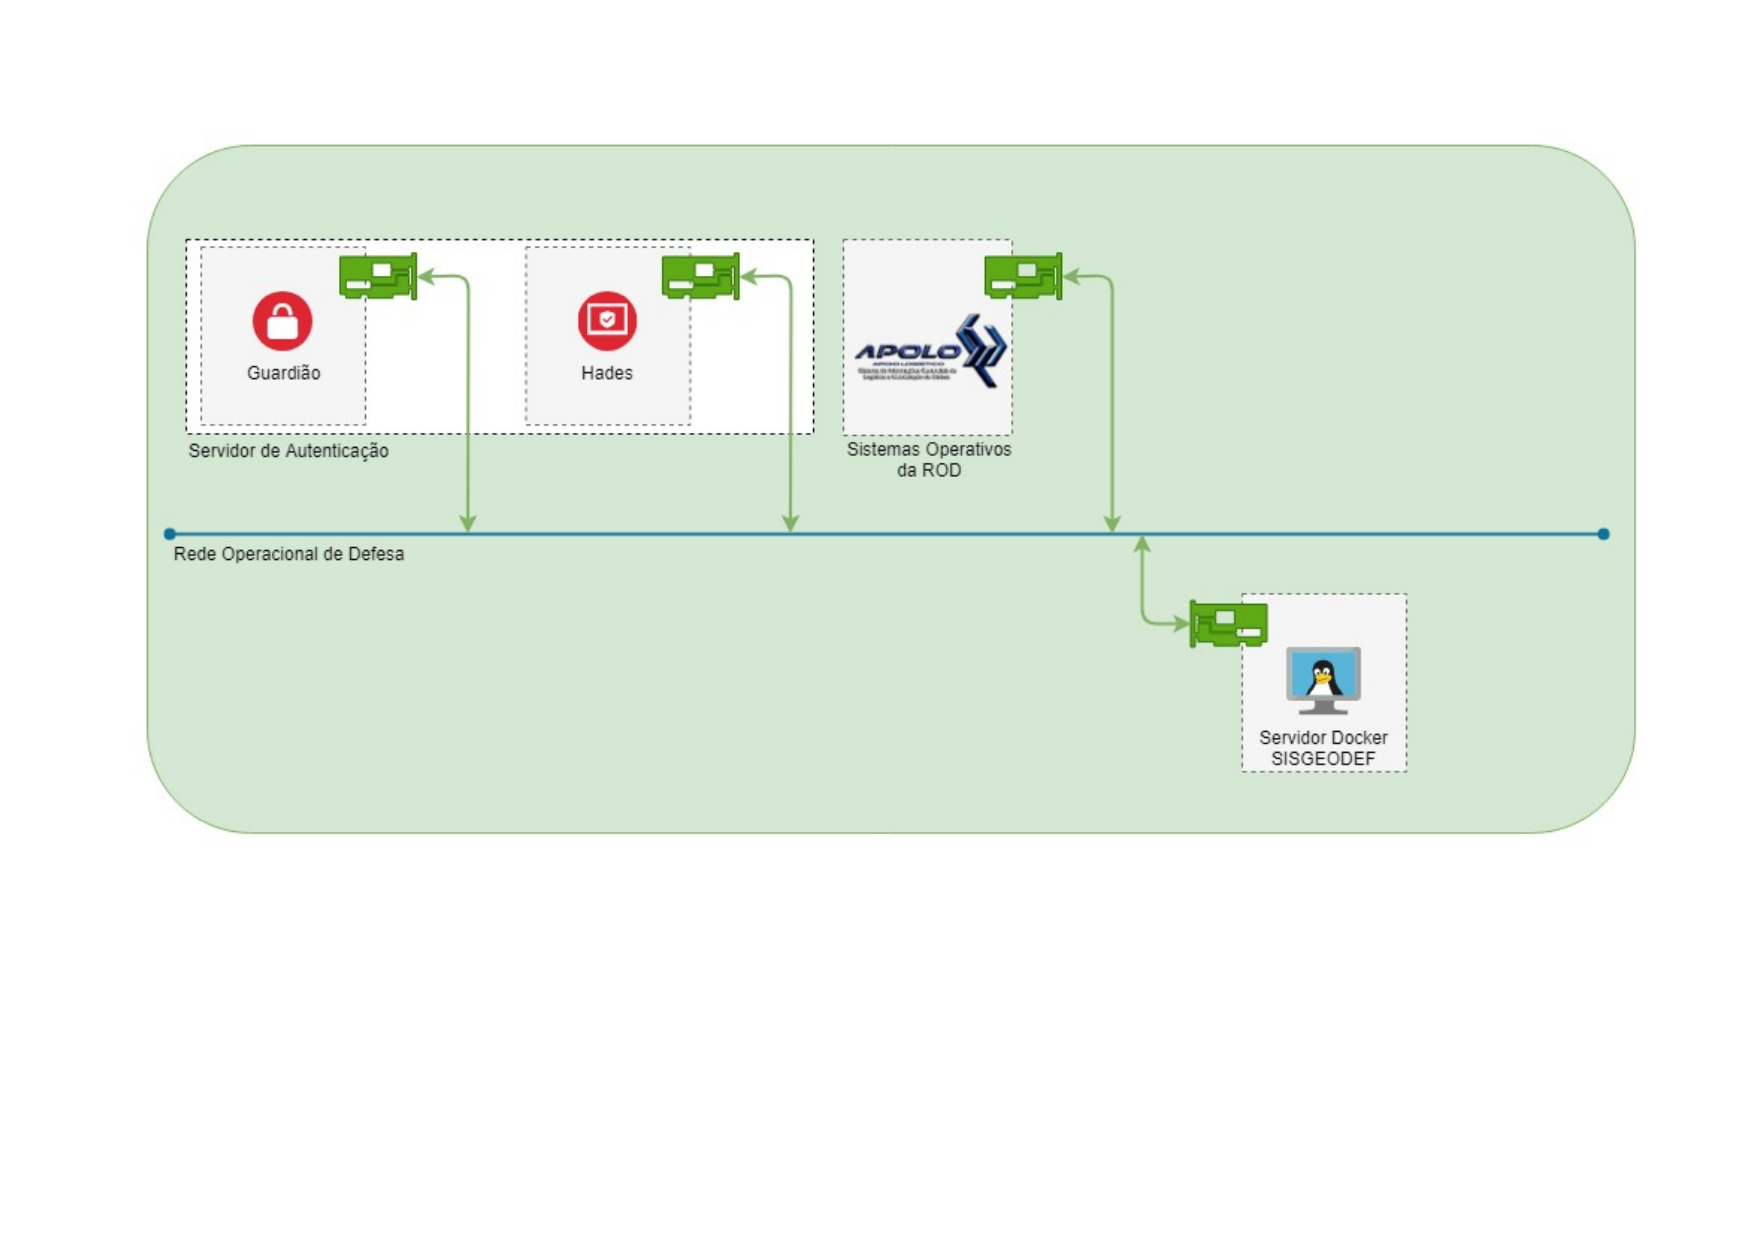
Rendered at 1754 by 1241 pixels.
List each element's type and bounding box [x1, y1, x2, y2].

picture [132, 130, 1651, 849]
